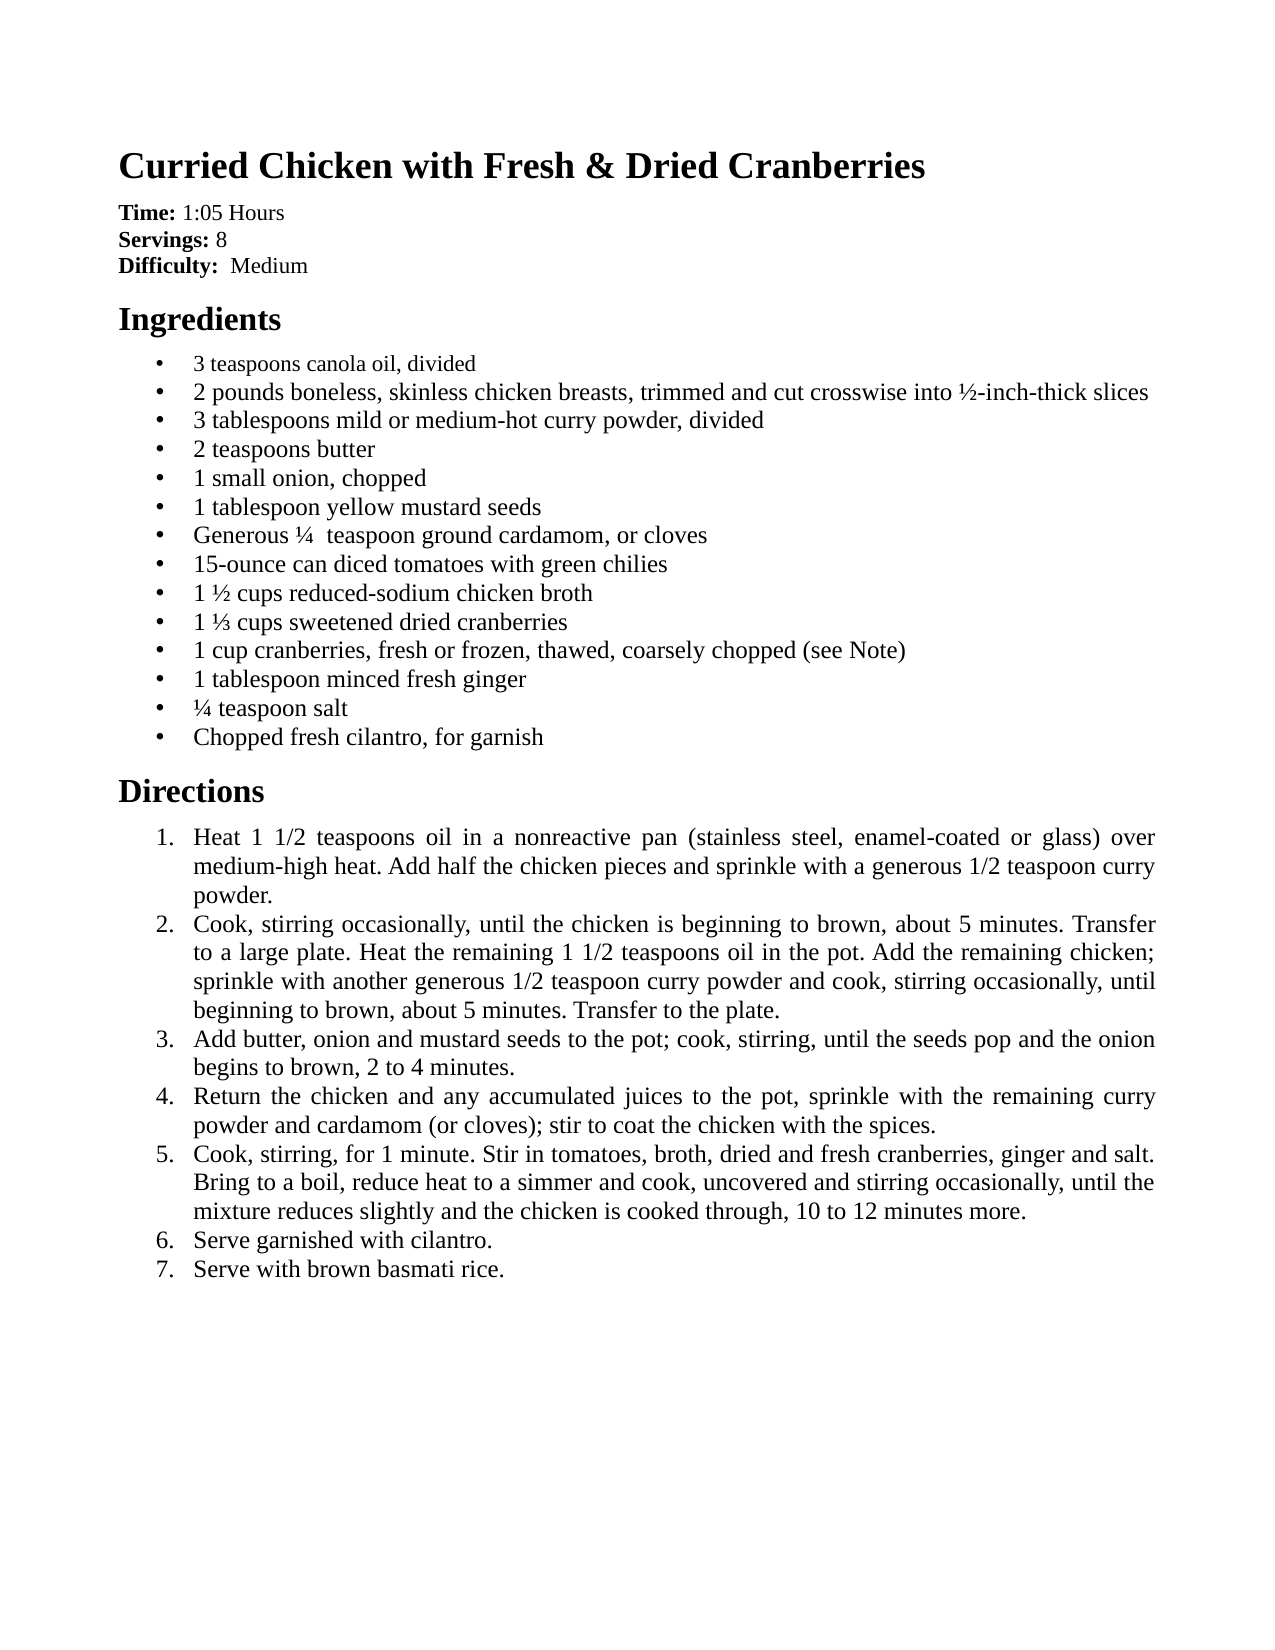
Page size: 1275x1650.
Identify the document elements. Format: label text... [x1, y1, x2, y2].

list Serve with brown basmati rice. [156, 1254, 1157, 1282]
list 1 ⅓ cups sweetened dried cranberries [156, 607, 1157, 635]
text Servings: 8 [118, 226, 1157, 252]
list ¼ teaspoon salt [156, 693, 1157, 722]
list 1 tablespoon minced fresh ginger [156, 664, 1157, 693]
list Return the chicken and any accumulated juices to the pot, sprinkle with the remaining curry powder and cardamom (or cloves); stir to coat the chicken with the spices. [156, 1081, 1157, 1139]
list 2 pounds boneless, skinless chicken breasts, trimmed and cut crosswise into ½-inch-thick slices [156, 377, 1157, 405]
text Time: 1:05 Hours [118, 199, 1157, 226]
list 2 teaspoons butter [156, 434, 1157, 463]
list 15-ounce can diced tomatoes with green chilies [156, 549, 1157, 578]
list Add butter, onion and mustard seeds to the pot; cook, stirring, until the seeds pop and the onion begins to brown, 2 to 4 minutes. [156, 1024, 1157, 1081]
list Serve garnished with cilantro. [156, 1225, 1157, 1254]
list 3 teaspoons canola oil, divided [156, 350, 1157, 377]
list Chopped fresh cilantro, for garnish [156, 722, 1157, 750]
list Generous ¼ teaspoon ground cardamom, or cloves [156, 520, 1157, 549]
list 1 ½ cups reduced-sodium chicken broth [156, 578, 1157, 607]
text Difficulty: Medium [118, 252, 1157, 278]
list 1 cup cranberries, fresh or frozen, thawed, coarsely chopped (see Note) [156, 635, 1157, 664]
list Cook, stirring, for 1 minute. Stir in tomatoes, broth, dried and fresh cranberries, ginger and salt. Bring to a boil, reduce heat to a simmer and cook, uncovered and stirring occasionally, until the mixture reduces slightly and the chicken is cooked through, 10 to 12 minutes more. [156, 1139, 1157, 1225]
list 1 small onion, chopped [156, 463, 1157, 492]
list 1 tablespoon yellow mustard seeds [156, 492, 1157, 520]
list 3 tablespoons mild or medium-hot curry powder, divided [156, 405, 1157, 434]
list Heat 1 1/2 teaspoons oil in a nonreactive pan (stainless steel, enamel-coated or glass) over medium-high heat. Add half the chicken pieces and sprinkle with a generous 1/2 teaspoon curry powder. [156, 822, 1157, 909]
list Cook, stirring occasionally, until the chicken is beginning to brown, about 5 minutes. Transfer to a large plate. Heat the remaining 1 1/2 teaspoons oil in the pot. Add the remaining chicken; sprinkle with another generous 1/2 teaspoon curry powder and cook, stirring occasionally, until beginning to brown, about 5 minutes. Transfer to the plate. [156, 909, 1157, 1024]
subtitle Directions [118, 771, 1157, 810]
subtitle Ingredients [118, 299, 1157, 338]
subtitle Curried Chicken with Fresh & Dried Cranberries [118, 143, 1157, 187]
